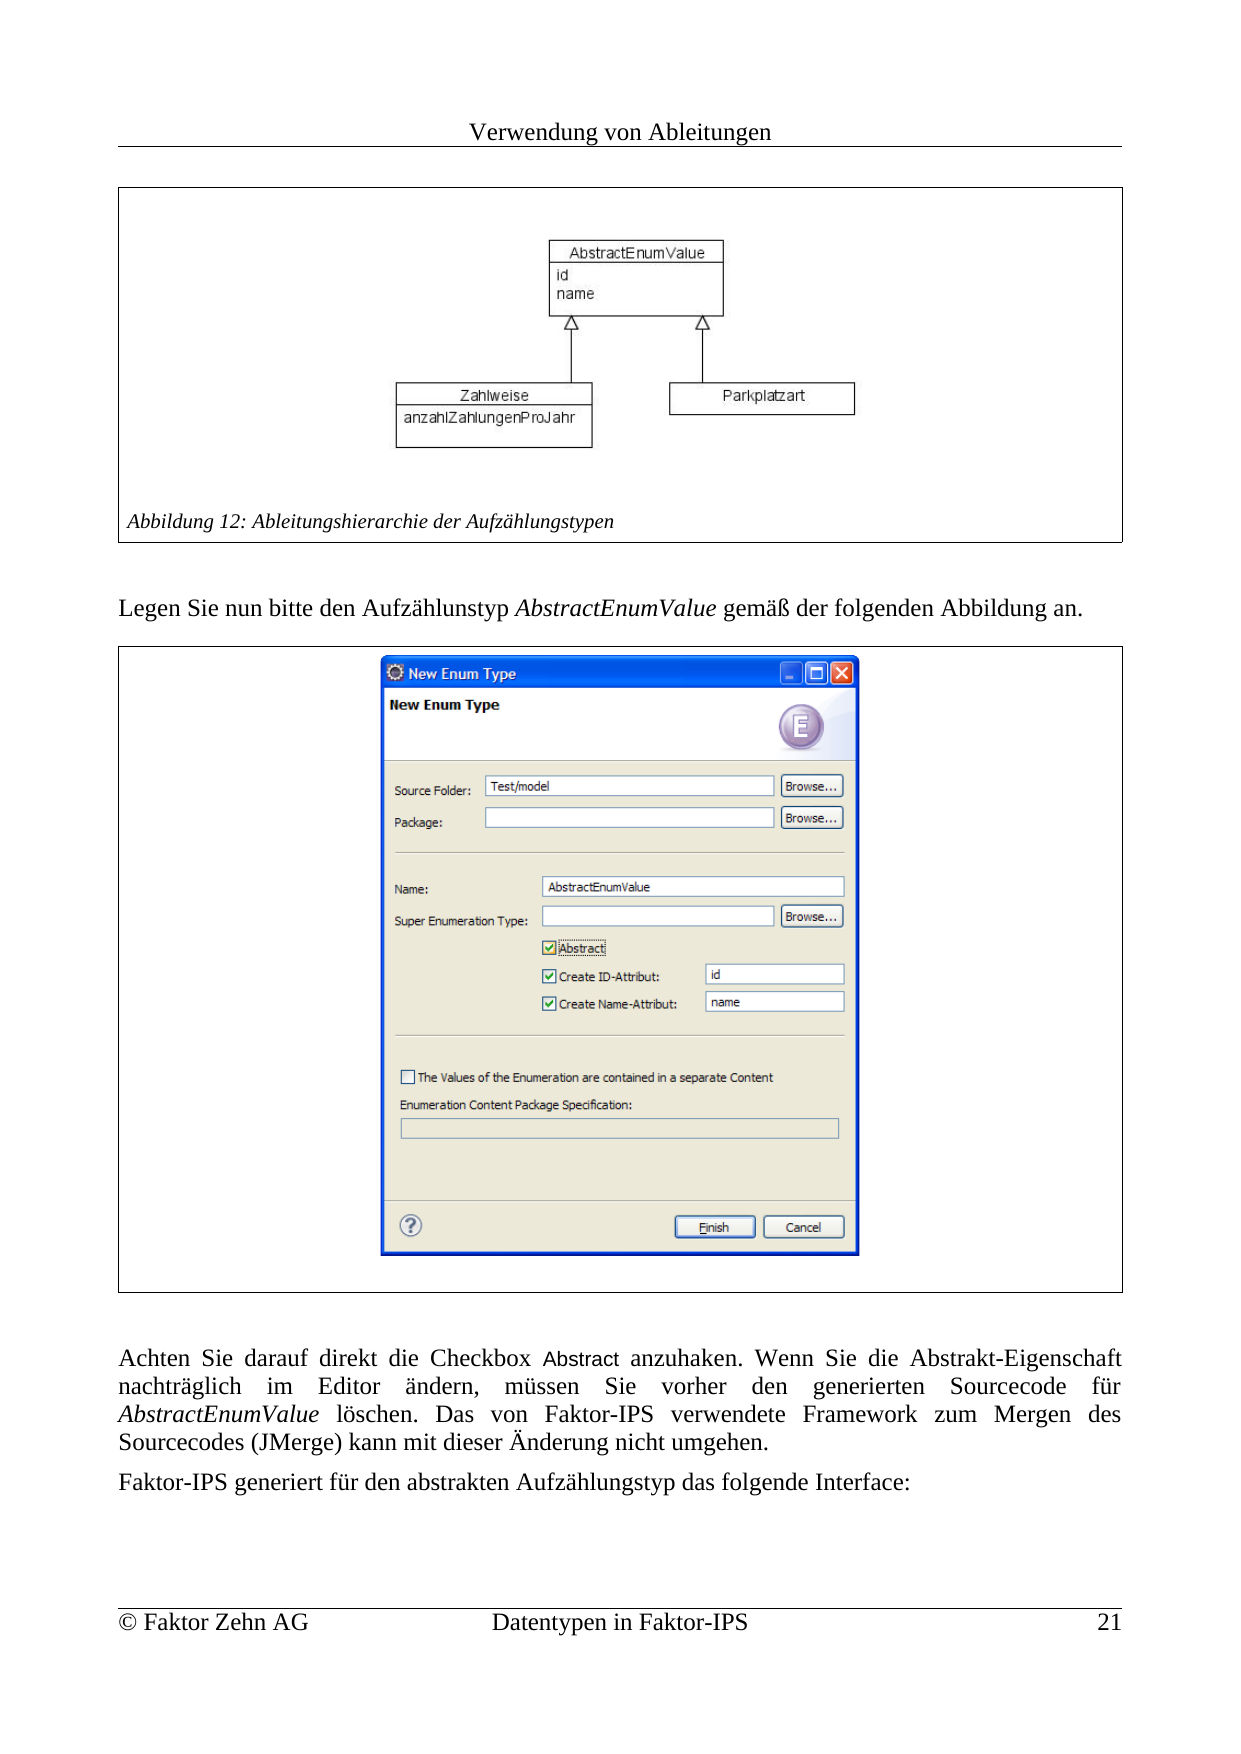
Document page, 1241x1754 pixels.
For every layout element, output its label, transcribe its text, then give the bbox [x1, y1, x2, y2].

text Achten Sie darauf direkt die Checkbox Abstract anzuhaken. Wenn Sie die Abstrakt-Eigenschaft nachträglich im Editor ändern, müssen Sie vorher den generierten Sourcecode für AbstractEnumValue löschen. Das von Faktor-IPS verwendete Framework zum Mergen des Sourcecodes (JMerge) kann mit dieser Änderung nicht umgehen. [118, 1344, 1122, 1455]
picture [363, 196, 877, 470]
text Abbildung 12: Ableitungshierarchie der Aufzählungstypen [127, 510, 1113, 533]
picture [380, 655, 860, 1256]
text Faktor-IPS generiert für den abstrakten Aufzählungstyp das folgende Interface: [118, 1468, 1122, 1496]
text Legen Sie nun bitte den Aufzählunstyp AbstractEnumValue gemäß der folgenden Abbildung an. [118, 594, 1122, 622]
